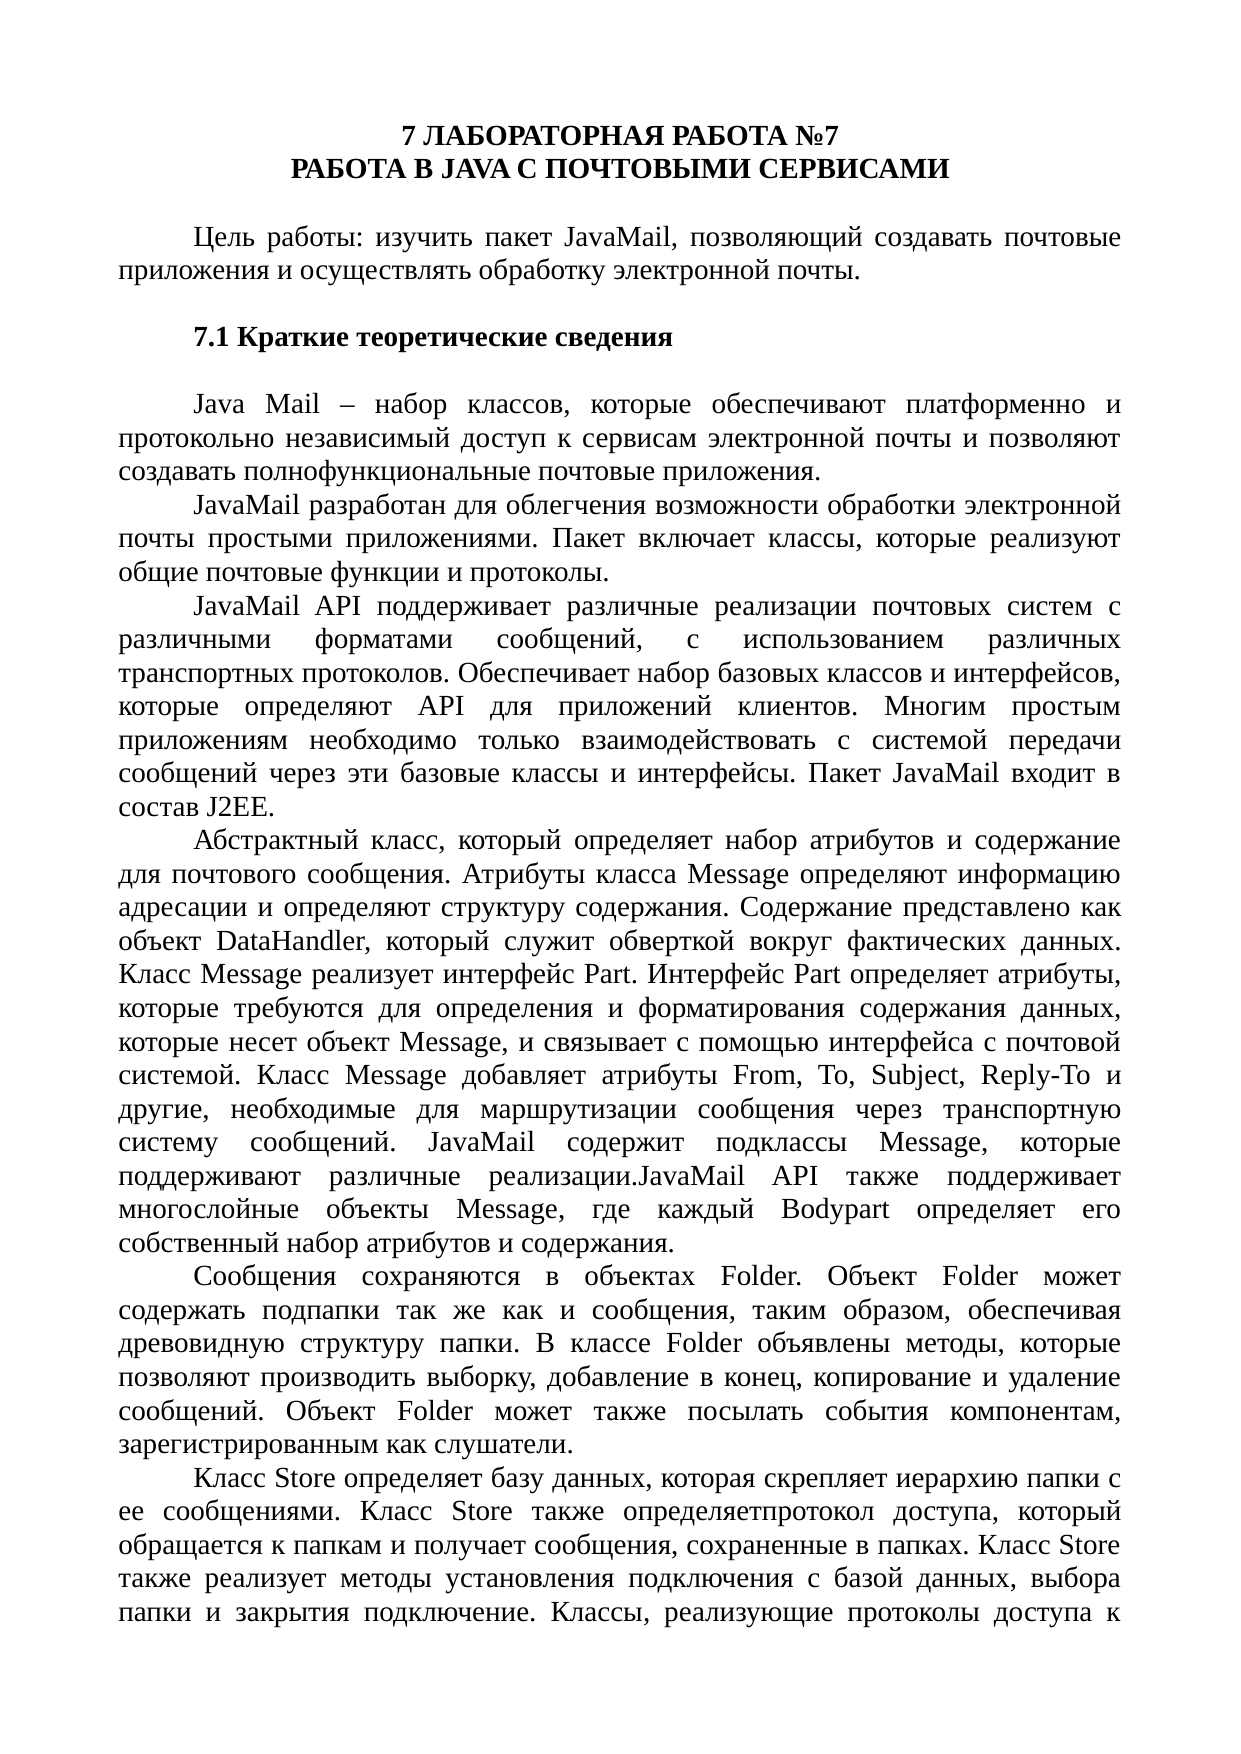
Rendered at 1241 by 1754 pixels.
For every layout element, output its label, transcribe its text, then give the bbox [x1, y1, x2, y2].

text 7 ЛАБОРАТОРНАЯ РАБОТА №7 [118, 118, 1122, 152]
text 7.1 Краткие теоретические сведения [118, 319, 1122, 353]
text РАБОТА В JAVA С ПОЧТОВЫМИ СЕРВИСАМИ [118, 152, 1122, 185]
text Класс Store определяет базу данных, которая скрепляет иерархию папки с ее сообщениями. Класс Store также определяетпротокол доступа, который обращается к папкам и получает сообщения, сохраненные в папках. Класс Store также реализует методы установления подключения с базой данных, выбора папки и закрытия подключение. Классы, реализующие протоколы доступа к [118, 1460, 1122, 1627]
text Абстрактный класс, который определяет набор атрибутов и содержание для почтового сообщения. Атрибуты класса Message определяют информацию адресации и определяют структуру содержания. Содержание представлено как объект DataHandler, который служит обверткой вокруг фактических данных. Класс Message реализует интерфейс Part. Интерфейс Part определяет атрибуты, которые требуются для определения и форматирования содержания данных, которые несет объект Message, и связывает с помощью интерфейса с почтовой системой. Класс Message добавляет атрибуты From, To, Subject, Reply-To и другие, необходимые для маршрутизации сообщения через транспортную систему сообщений. JavaMail содержит подклассы Message, которые поддерживают различные реализации.JavaMail API также поддерживает многослойные объекты Message, где каждый Bodypart определяет его собственный набор атрибутов и содержания. [118, 822, 1122, 1258]
text JavaMail API поддерживает различные реализации почтовых систем с различными форматами сообщений, с использованием различных транспортных протоколов. Обеспечивает набор базовых классов и интерфейсов, которые определяют API для приложений клиентов. Многим простым приложениям необходимо только взаимодействовать с системой передачи сообщений через эти базовые классы и интерфейсы. Пакет JavaMail входит в состав J2EE. [118, 588, 1122, 822]
text Java Mail – набор классов, которые обеспечивают платформенно и протокольно независимый доступ к сервисам электронной почты и позволяют создавать полнофункциональные почтовые приложения. [118, 386, 1122, 487]
text JavaMail разработан для облегчения возможности обработки электронной почты простыми приложениями. Пакет включает классы, которые реализуют общие почтовые функции и протоколы. [118, 487, 1122, 588]
text Сообщения сохраняются в объектах Folder. Объект Folder может содержать подпапки так же как и сообщения, таким образом, обеспечивая древовидную структуру папки. В классе Folder объявлены методы, которые позволяют производить выборку, добавление в конец, копирование и удаление сообщений. Объект Folder может также посылать события компонентам, зарегистрированным как слушатели. [118, 1258, 1122, 1460]
text Цель работы: изучить пакет JavaMail, позволяющий создавать почтовые приложения и осуществлять обработку электронной почты. [118, 219, 1122, 286]
